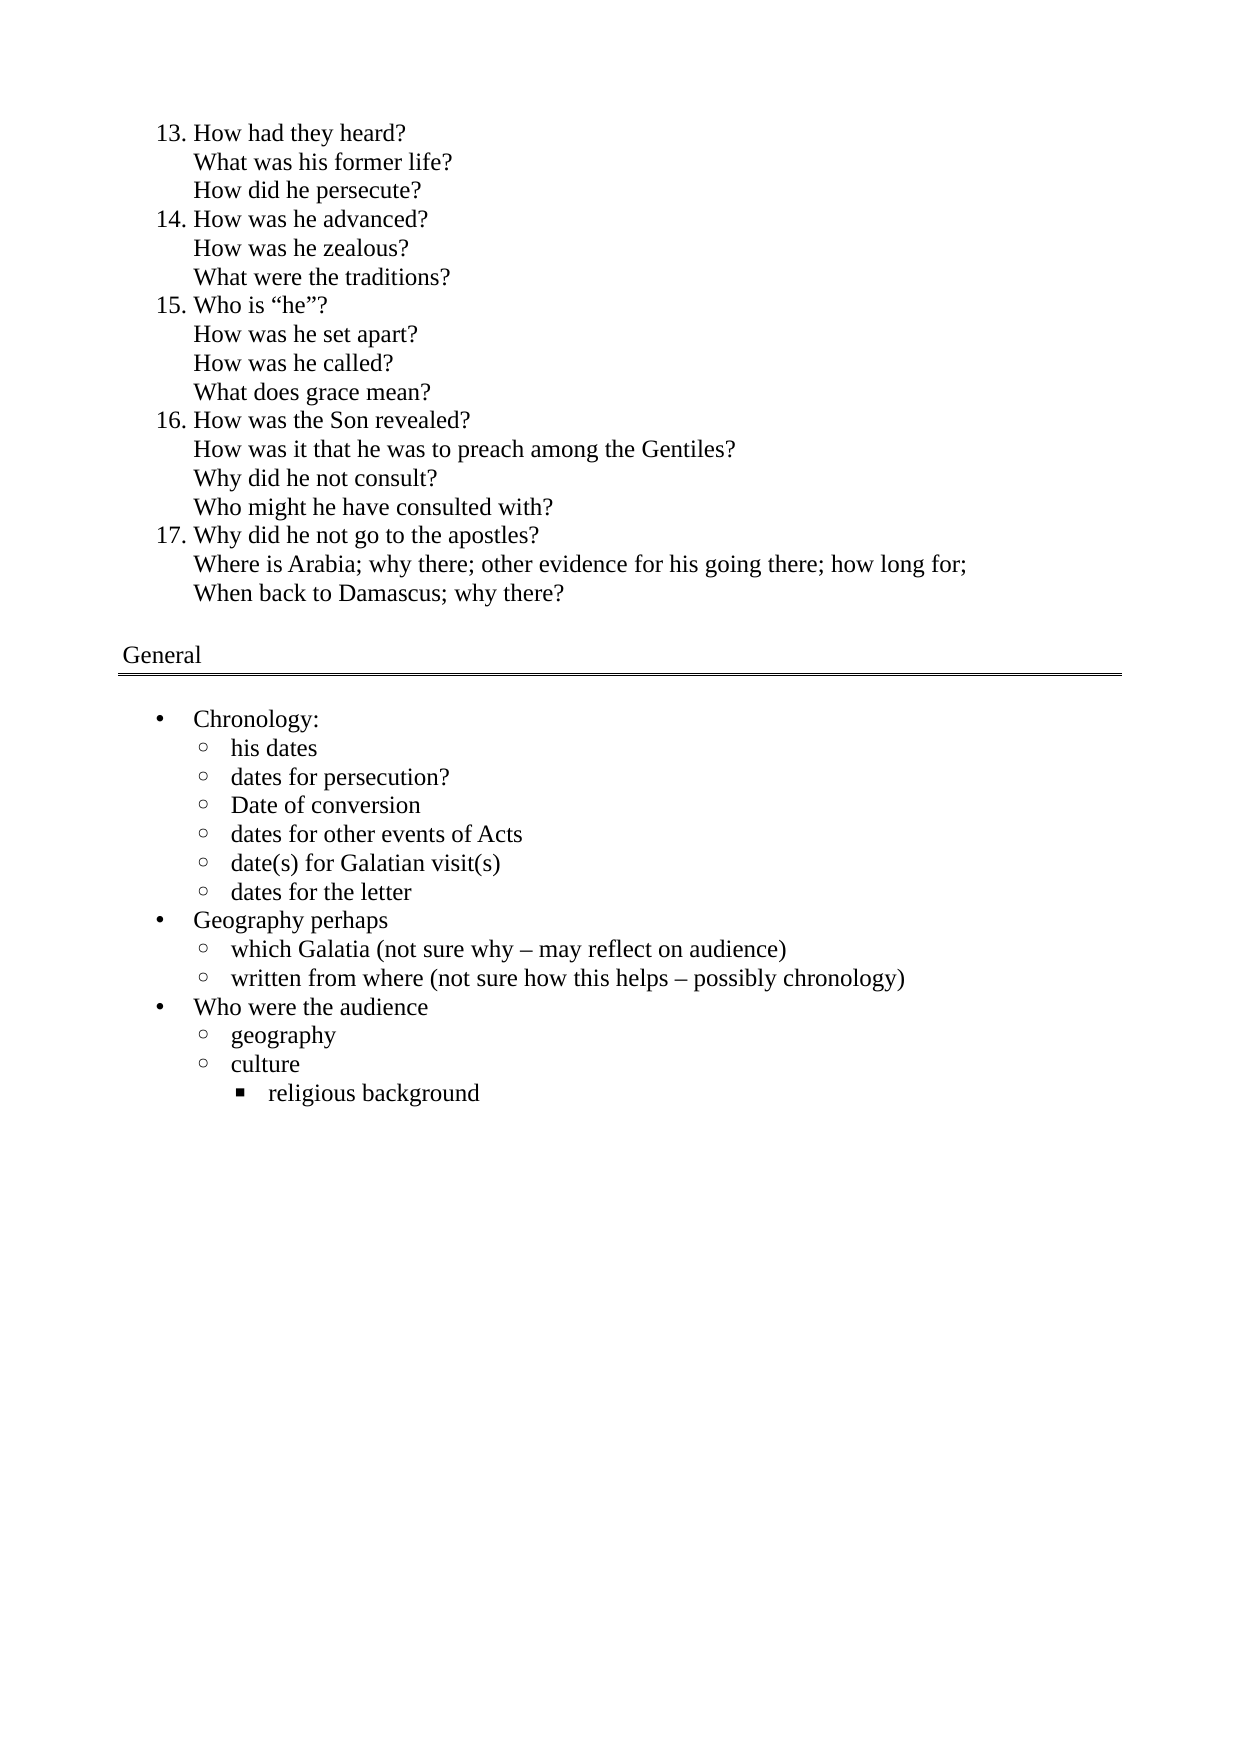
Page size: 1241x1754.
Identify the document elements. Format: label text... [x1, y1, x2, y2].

list Who is “he”? How was he set apart? How was he called? What does grace mean? [156, 291, 1122, 406]
list How was he advanced? How was he zealous? [156, 204, 1122, 262]
list which Galatia (not sure why – may reflect on audience) [193, 934, 1122, 963]
list Who were the audience [156, 992, 1122, 1020]
list dates for persecution? [193, 762, 1122, 790]
list culture [193, 1049, 1122, 1078]
list date(s) for Galatian visit(s) [193, 848, 1122, 877]
list dates for other events of Acts [193, 819, 1122, 848]
list How had they heard? What was his former life? How did he persecute? [156, 118, 1122, 204]
list his dates [193, 733, 1122, 762]
list written from where (not sure how this helps – possibly chronology) [193, 963, 1122, 992]
list religious background [231, 1078, 1122, 1107]
list What were the traditions? [156, 262, 1122, 291]
list Why did he not go to the apostles? Where is Arabia; why there; other evidence for his going there; how long for; When back to Damascus; why there? [156, 521, 1122, 607]
list dates for the letter [193, 877, 1122, 905]
list Date of conversion [193, 790, 1122, 819]
list Geography perhaps [156, 905, 1122, 934]
list How was the Son revealed? How was it that he was to preach among the Gentiles? Why did he not consult? Who might he have consulted with? [156, 406, 1122, 521]
list geography [193, 1020, 1122, 1049]
text General [118, 636, 1122, 673]
list Chronology: [156, 704, 1122, 733]
